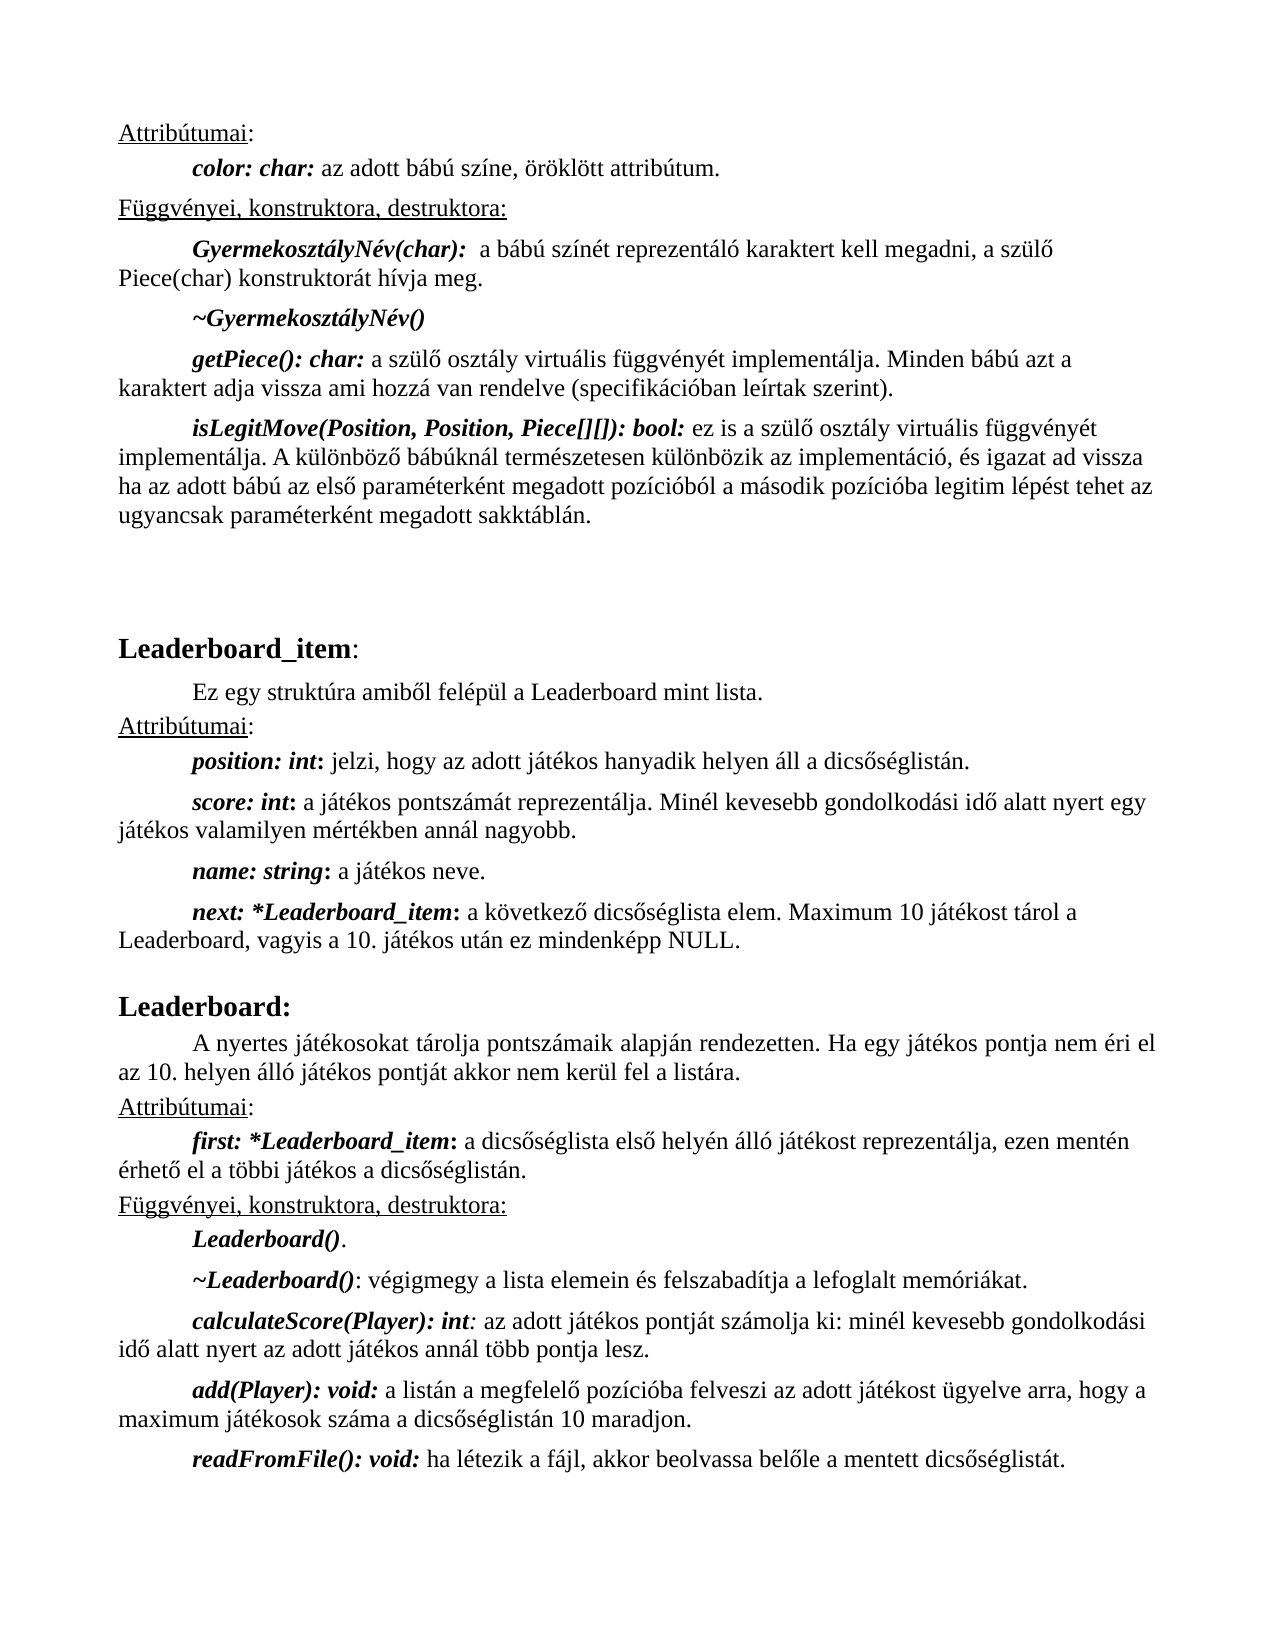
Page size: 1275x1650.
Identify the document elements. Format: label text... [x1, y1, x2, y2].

text add(Player): void: a listán a megfelelő pozícióba felveszi az adott játékost ügyelve arra, hogy a maximum játékosok száma a dicsőséglistán 10 maradjon. [118, 1375, 1157, 1433]
text position: int: jelzi, hogy az adott játékos hanyadik helyen áll a dicsőséglistán. [118, 746, 1157, 775]
text Leaderboard: [118, 989, 1157, 1022]
text A nyertes játékosokat tárolja pontszámaik alapján rendezetten. Ha egy játékos pontja nem éri el az 10. helyen álló játékos pontját akkor nem kerül fel a listára. [118, 1028, 1157, 1086]
text Függvényei, konstruktora, destruktora: [118, 193, 1157, 222]
text readFromFile(): void: ha létezik a fájl, akkor beolvassa belőle a mentett dicsőséglistát. [118, 1444, 1157, 1473]
text Leaderboard(). [118, 1224, 1157, 1253]
text Attribútumai: [118, 118, 1157, 147]
text Függvényei, konstruktora, destruktora: [118, 1190, 1157, 1218]
text calculateScore(Player): int: az adott játékos pontját számolja ki: minél kevesebb gondolkodási idő alatt nyert az adott játékos annál több pontja lesz. [118, 1306, 1157, 1363]
text Attribútumai: [118, 1092, 1157, 1120]
text first: *Leaderboard_item: a dicsőséglista első helyén álló játékost reprezentálja, ezen mentén érhető el a többi játékos a dicsőséglistán. [118, 1126, 1157, 1184]
text name: string: a játékos neve. [118, 856, 1157, 885]
text next: *Leaderboard_item: a következő dicsőséglista elem. Maximum 10 játékost tárol a Leaderboard, vagyis a 10. játékos után ez mindenképp NULL. [118, 897, 1157, 954]
text Leaderboard_item: [118, 631, 1157, 665]
text color: char: az adott bábú színe, öröklött attribútum. [118, 153, 1157, 182]
text ~Leaderboard(): végigmegy a lista elemein és felszabadítja a lefoglalt memóriákat. [118, 1265, 1157, 1294]
text getPiece(): char: a szülő osztály virtuális függvényét implementálja. Minden bábú azt a karaktert adja vissza ami hozzá van rendelve (specifikációban leírtak szerint). [118, 344, 1157, 402]
text ~GyermekosztályNév() [118, 303, 1157, 332]
text Attribútumai: [118, 711, 1157, 740]
text GyermekosztályNév(char): a bábú színét reprezentáló karaktert kell megadni, a szülő Piece(char) konstruktorát hívja meg. [118, 234, 1157, 292]
text score: int: a játékos pontszámát reprezentálja. Minél kevesebb gondolkodási idő alatt nyert egy játékos valamilyen mértékben annál nagyobb. [118, 787, 1157, 844]
text isLegitMove(Position, Position, Piece[][]): bool: ez is a szülő osztály virtuális függvényét implementálja. A különböző bábúknál természetesen különbözik az implementáció, és igazat ad vissza ha az adott bábú az első paraméterként megadott pozícióból a második pozícióba legitim lépést tehet az ugyancsak paraméterként megadott sakktáblán. [118, 413, 1157, 528]
text Ez egy struktúra amiből felépül a Leaderboard mint lista. [118, 677, 1157, 705]
